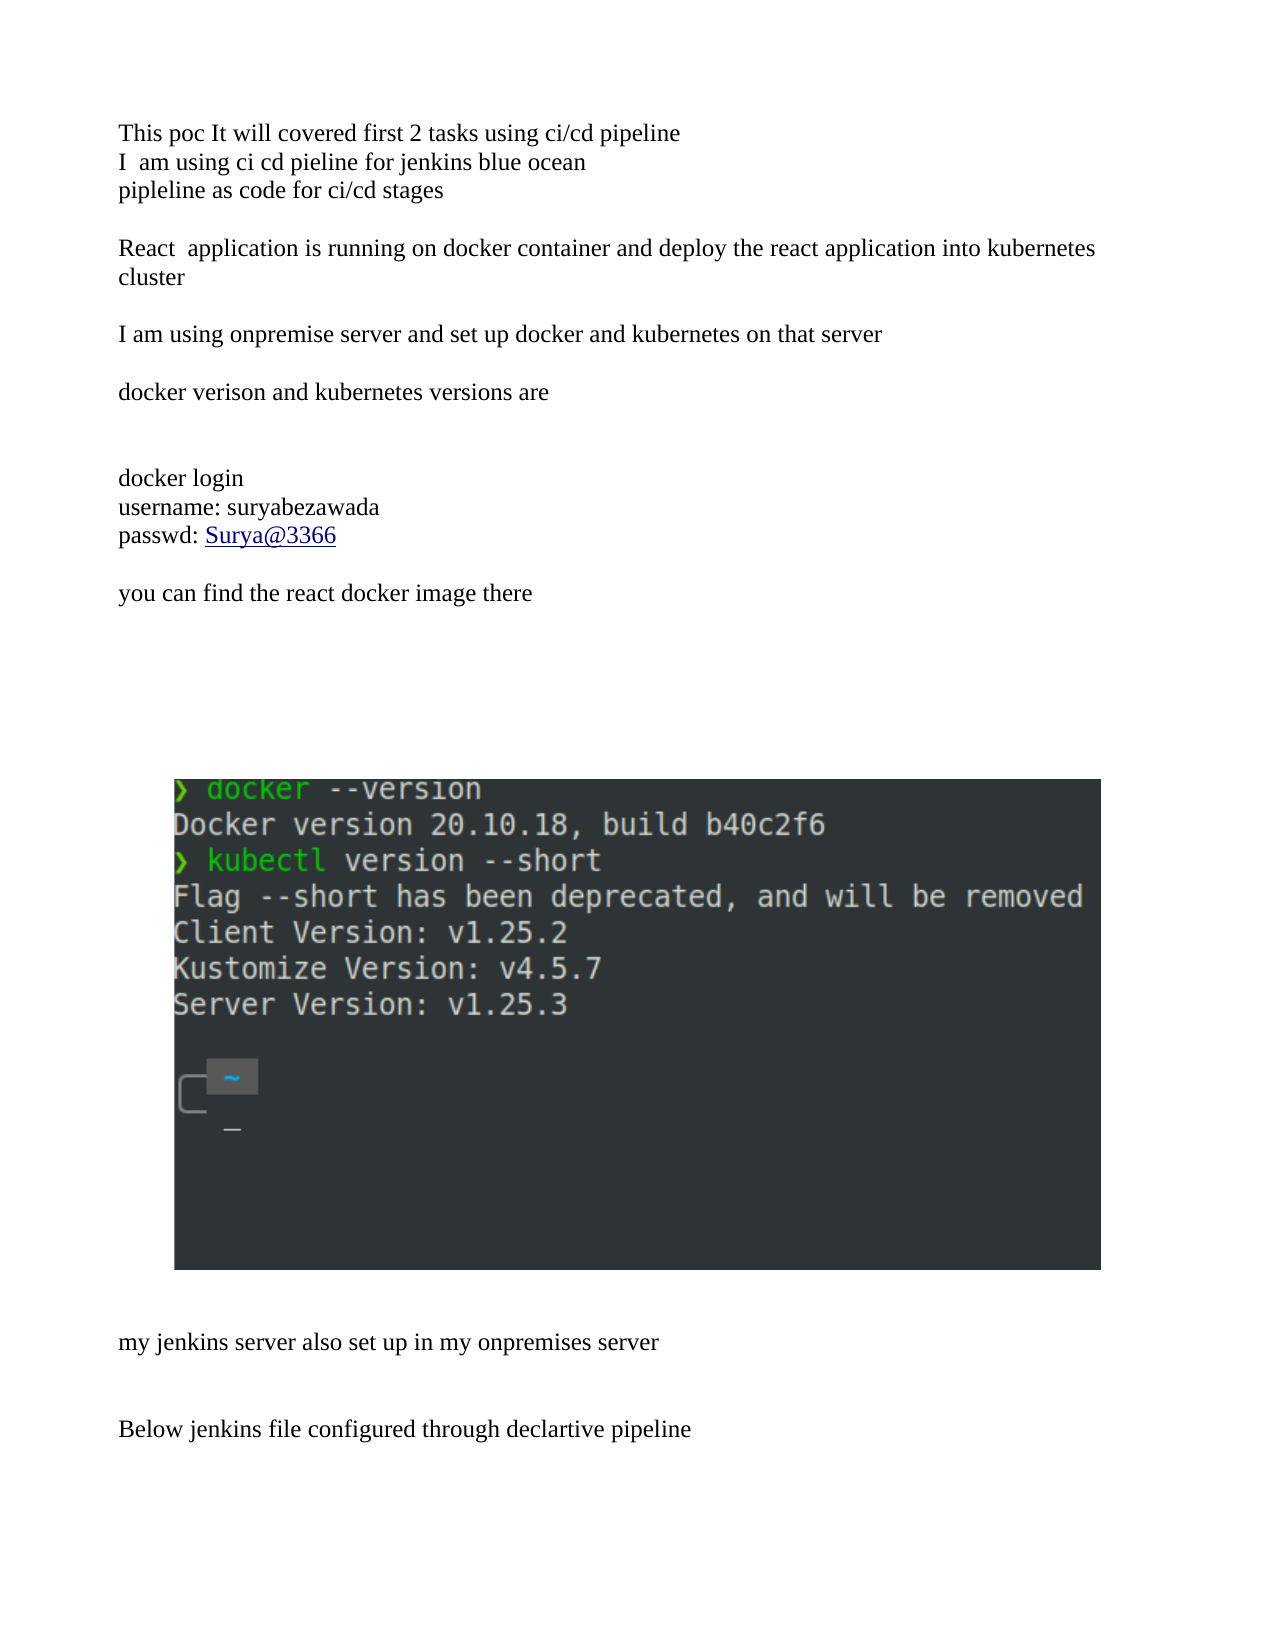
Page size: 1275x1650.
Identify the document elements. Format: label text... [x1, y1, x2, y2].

text docker verison and kubernetes versions are [118, 377, 1157, 406]
text username: suryabezawada [118, 492, 1157, 521]
text React application is running on docker container and deploy the react application into kubernetes cluster [118, 233, 1157, 291]
text pipleline as code for ci/cd stages [118, 176, 1157, 204]
text passwd: Surya@3366 [118, 521, 1157, 549]
text I am using onpremise server and set up docker and kubernetes on that server [118, 319, 1157, 348]
text docker login [118, 463, 1157, 492]
text I am using ci cd pieline for jenkins blue ocean [118, 147, 1157, 176]
text my jenkins server also set up in my onpremises server [118, 1327, 1157, 1356]
text Below jenkins file configured through declartive pipeline [118, 1414, 1157, 1442]
text This poc It will covered first 2 tasks using ci/cd pipeline [118, 118, 1157, 147]
picture [174, 779, 1101, 1270]
text you can find the react docker image there [118, 578, 1157, 607]
